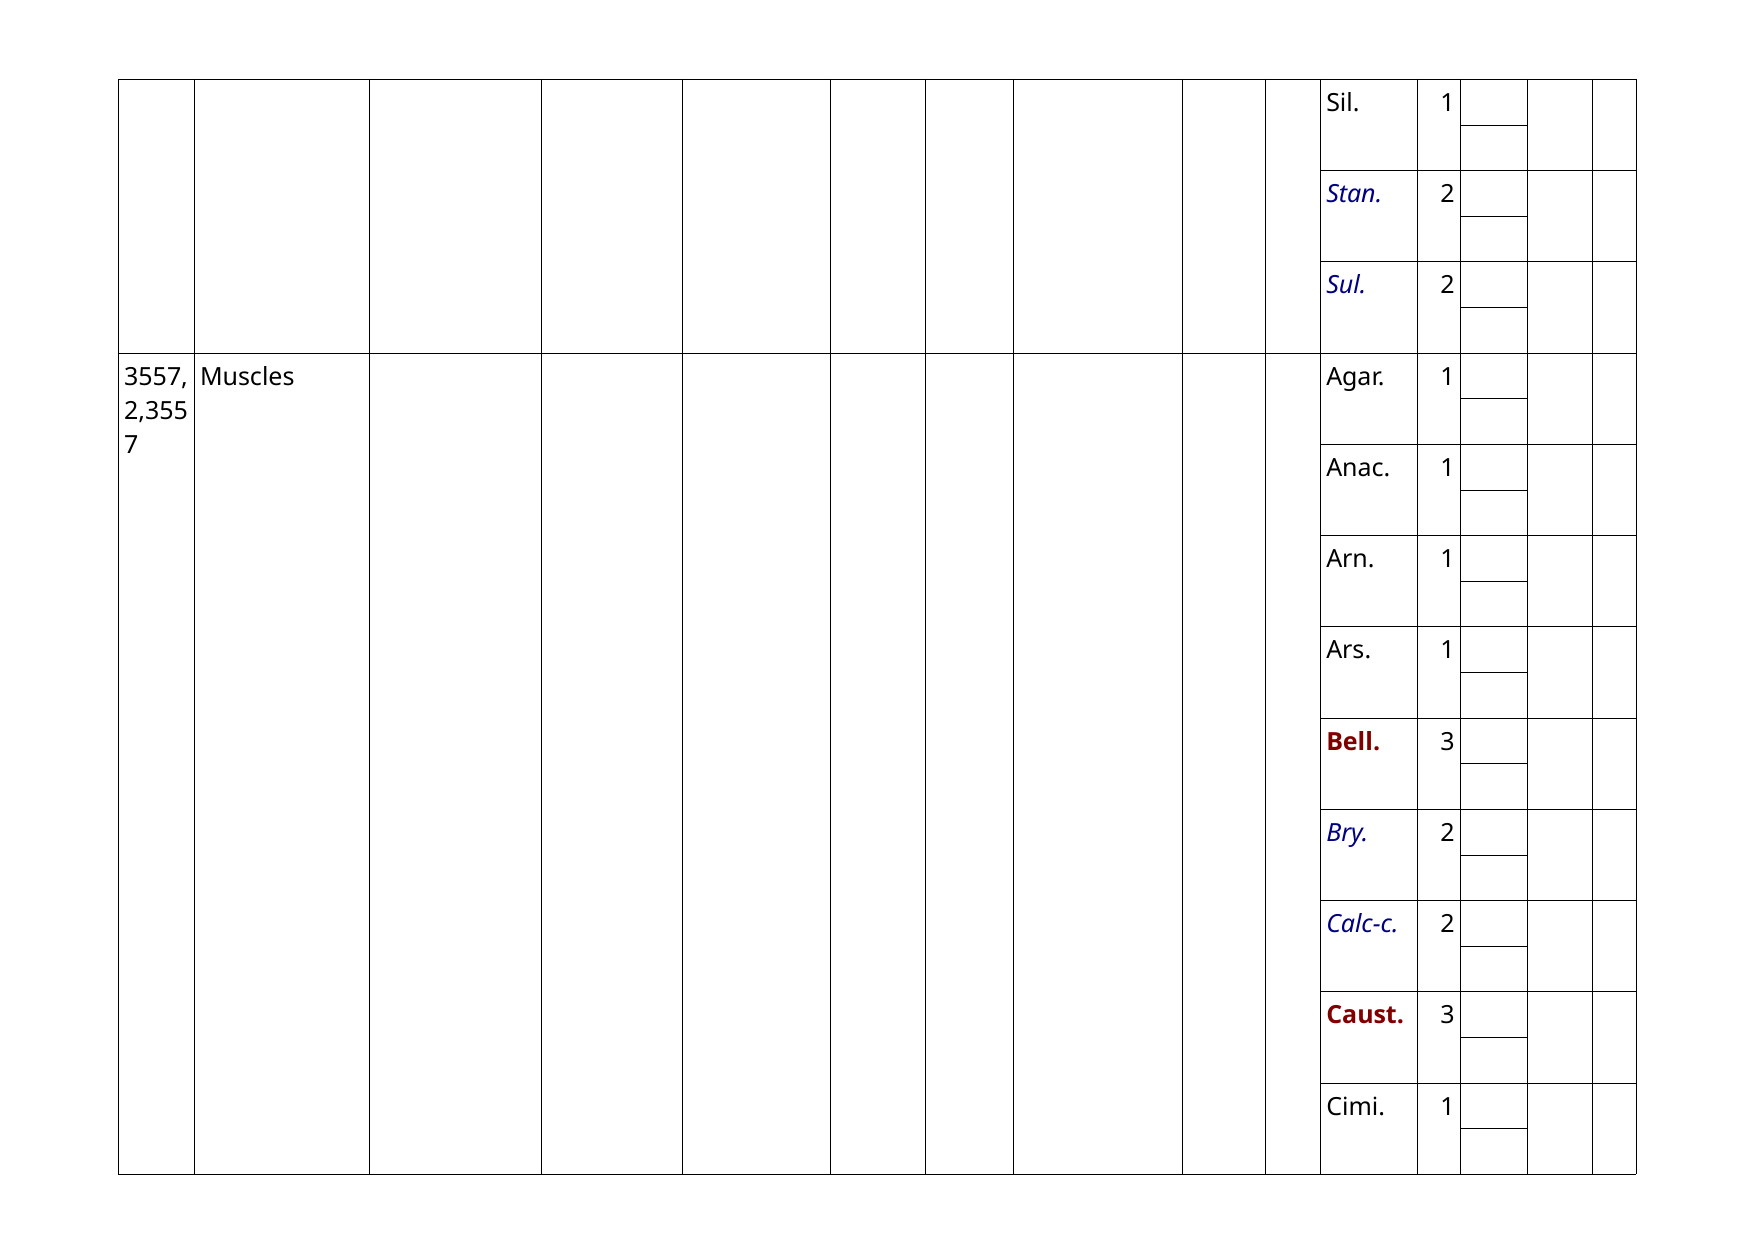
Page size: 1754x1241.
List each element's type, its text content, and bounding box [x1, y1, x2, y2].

table_cell [1461, 354, 1527, 398]
table_cell [1461, 673, 1527, 718]
table_cell Agar. [1321, 354, 1417, 444]
table_cell Stan. [1321, 171, 1417, 261]
table_cell Bell. [1321, 719, 1417, 809]
table_cell [1014, 80, 1182, 353]
table_cell [1461, 262, 1527, 307]
table_cell [1461, 719, 1527, 763]
table_cell 3 [1418, 719, 1460, 809]
table_cell [370, 354, 541, 1174]
table_cell 3557,2,3557 [119, 354, 194, 1174]
table_cell [1461, 399, 1527, 444]
table_cell 1 [1418, 1084, 1460, 1174]
table_cell [1183, 80, 1265, 353]
table_cell [1593, 262, 1636, 353]
table_cell [683, 80, 830, 353]
table_cell [1461, 810, 1527, 854]
table_cell [1528, 992, 1592, 1083]
table_cell [1461, 80, 1527, 124]
table_cell [831, 354, 925, 1174]
table_cell Calc-c. [1321, 901, 1417, 991]
table_cell Anac. [1321, 445, 1417, 535]
table_cell [1461, 536, 1527, 581]
table_cell [926, 354, 1013, 1174]
table_cell [683, 354, 830, 1174]
table_cell [1183, 354, 1265, 1174]
table_cell [831, 80, 925, 353]
table_cell [195, 80, 369, 353]
table_cell [542, 80, 682, 353]
table_cell [1593, 354, 1636, 444]
table_cell [1528, 627, 1592, 718]
table_cell [926, 80, 1013, 353]
table_cell Sil. [1321, 80, 1417, 170]
table_cell [1528, 80, 1592, 170]
table_cell [1528, 171, 1592, 261]
table_cell [1461, 217, 1527, 261]
table_cell [1593, 445, 1636, 535]
table_cell [1593, 992, 1636, 1083]
table_cell [1461, 856, 1527, 900]
table_cell [1528, 536, 1592, 626]
table_cell [1593, 901, 1636, 991]
table_cell [370, 80, 541, 353]
table_cell 2 [1418, 901, 1460, 991]
table_cell 2 [1418, 171, 1460, 261]
table_cell 1 [1418, 536, 1460, 626]
table_cell [1461, 627, 1527, 672]
table_cell [1461, 126, 1527, 170]
table_cell [1528, 445, 1592, 535]
table_cell Caust. [1321, 992, 1417, 1083]
table_cell 3 [1418, 992, 1460, 1083]
table_cell [1593, 536, 1636, 626]
table_cell Cimi. [1321, 1084, 1417, 1174]
table_cell [1528, 901, 1592, 991]
table_cell 1 [1418, 80, 1460, 170]
table_cell 1 [1418, 627, 1460, 718]
table_cell [1461, 171, 1527, 216]
table_cell [1593, 719, 1636, 809]
table_cell [1461, 1038, 1527, 1083]
table_cell Arn. [1321, 536, 1417, 626]
table_cell [119, 80, 194, 353]
table_cell [1461, 491, 1527, 535]
table_cell 2 [1418, 262, 1460, 353]
table_cell [1266, 80, 1320, 353]
table_cell [1461, 992, 1527, 1037]
table_cell [542, 354, 682, 1174]
table_cell [1593, 171, 1636, 261]
table_cell [1014, 354, 1182, 1174]
table_cell [1528, 354, 1592, 444]
table_cell [1593, 810, 1636, 900]
table_cell [1528, 262, 1592, 353]
table_cell 1 [1418, 354, 1460, 444]
table_cell Muscles [195, 354, 369, 1174]
table_cell [1593, 80, 1636, 170]
table_cell [1461, 1129, 1527, 1174]
table_cell [1528, 810, 1592, 900]
table_cell 2 [1418, 810, 1460, 900]
table_cell [1461, 308, 1527, 353]
table_cell [1461, 764, 1527, 809]
table_cell Bry. [1321, 810, 1417, 900]
table_cell Ars. [1321, 627, 1417, 718]
table_cell [1593, 627, 1636, 718]
table_cell [1528, 1084, 1592, 1174]
table_cell Sul. [1321, 262, 1417, 353]
table_cell [1461, 445, 1527, 489]
table_cell 1 [1418, 445, 1460, 535]
table_cell [1461, 1084, 1527, 1128]
table_cell [1461, 582, 1527, 626]
table_cell [1266, 354, 1320, 1174]
table_cell [1461, 901, 1527, 946]
table_cell [1593, 1084, 1636, 1174]
table_cell [1528, 719, 1592, 809]
table_cell [1461, 947, 1527, 991]
